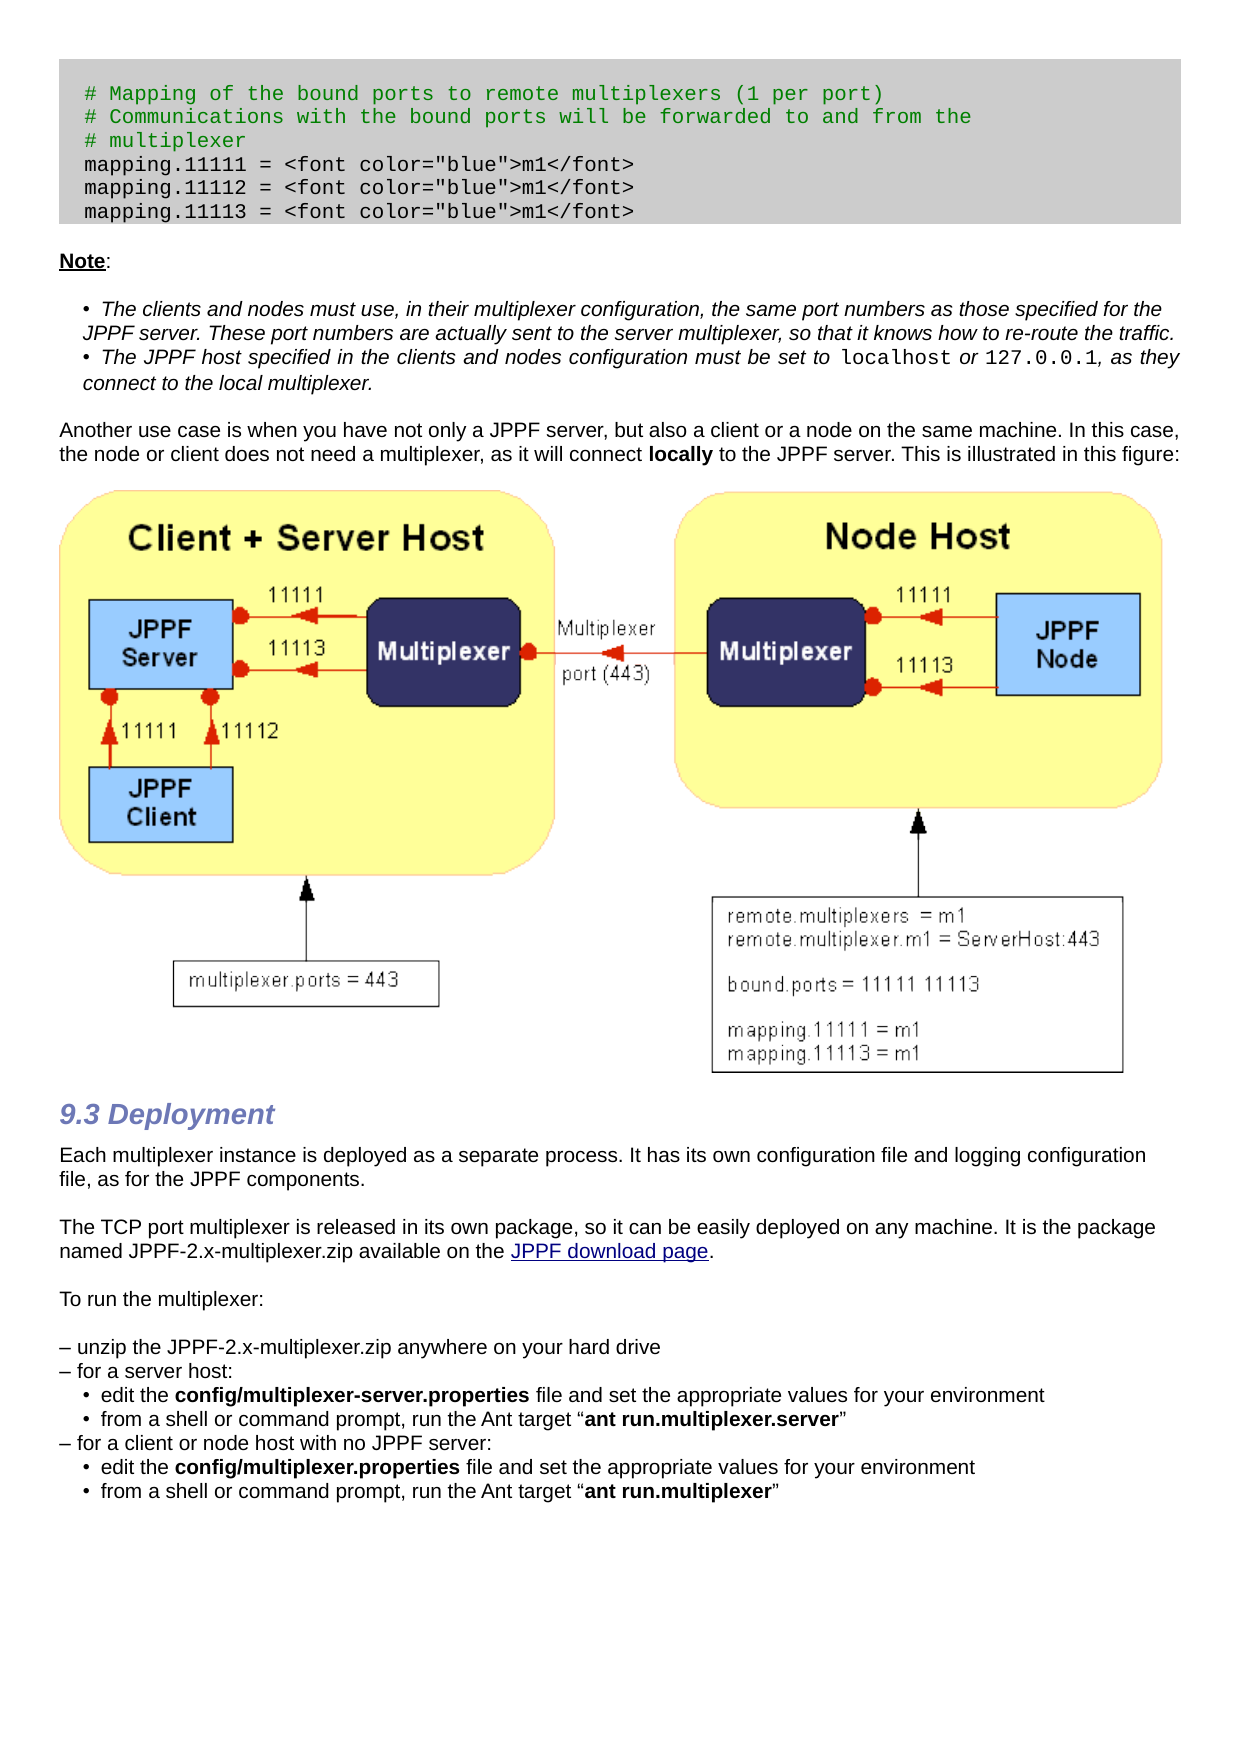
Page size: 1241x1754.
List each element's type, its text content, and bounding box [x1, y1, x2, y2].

text Each multiplexer instance is deployed as a separate process. It has its own configuration file and logging configuration file, as for the JPPF components. [59, 1143, 1181, 1191]
text The TCP port multiplexer is released in its own package, so it can be easily deployed on any machine. It is the package named JPPF-2.x-multiplexer.zip available on the JPPF download page. [59, 1215, 1181, 1263]
text mapping.11113 = <font color="blue">m1</font> [59, 201, 1181, 224]
text # Communications with the bound ports will be forwarded to and from the [59, 106, 1181, 130]
text # Mapping of the bound ports to remote multiplexers (1 per port) [59, 83, 1181, 106]
list from a shell or command prompt, run the Ant target “ant run.multiplexer.server” [83, 1407, 1181, 1431]
text Note: [59, 248, 1181, 272]
text # multiplexer [59, 130, 1181, 154]
list edit the config/multiplexer-server.properties file and set the appropriate values for your environment [83, 1383, 1181, 1407]
text To run the multiplexer: [59, 1287, 1181, 1311]
list unzip the JPPF-2.x-multiplexer.zip anywhere on your hard drive [59, 1335, 1181, 1359]
text mapping.11111 = <font color="blue">m1</font> [59, 154, 1181, 177]
subtitle Deployment [59, 1097, 1181, 1131]
list edit the config/multiplexer.properties file and set the appropriate values for your environment [83, 1455, 1181, 1479]
list The JPPF host specified in the clients and nodes configuration must be set to localhost or 127.0.0.1, as they connect to the local multiplexer. [83, 344, 1181, 394]
text mapping.11112 = <font color="blue">m1</font> [59, 177, 1181, 201]
picture [59, 490, 1163, 1073]
list for a client or node host with no JPPF server: [59, 1431, 1181, 1455]
list The clients and nodes must use, in their multiplexer configuration, the same port numbers as those specified for the JPPF server. These port numbers are actually sent to the server multiplexer, so that it knows how to re-route the traffic. [83, 296, 1181, 344]
list from a shell or command prompt, run the Ant target “ant run.multiplexer” [83, 1479, 1181, 1503]
text Another use case is when you have not only a JPPF server, but also a client or a node on the same machine. In this case, the node or client does not need a multiplexer, as it will connect locally to the JPPF server. This is illustrated in this figure: [59, 418, 1181, 466]
list for a server host: [59, 1359, 1181, 1383]
